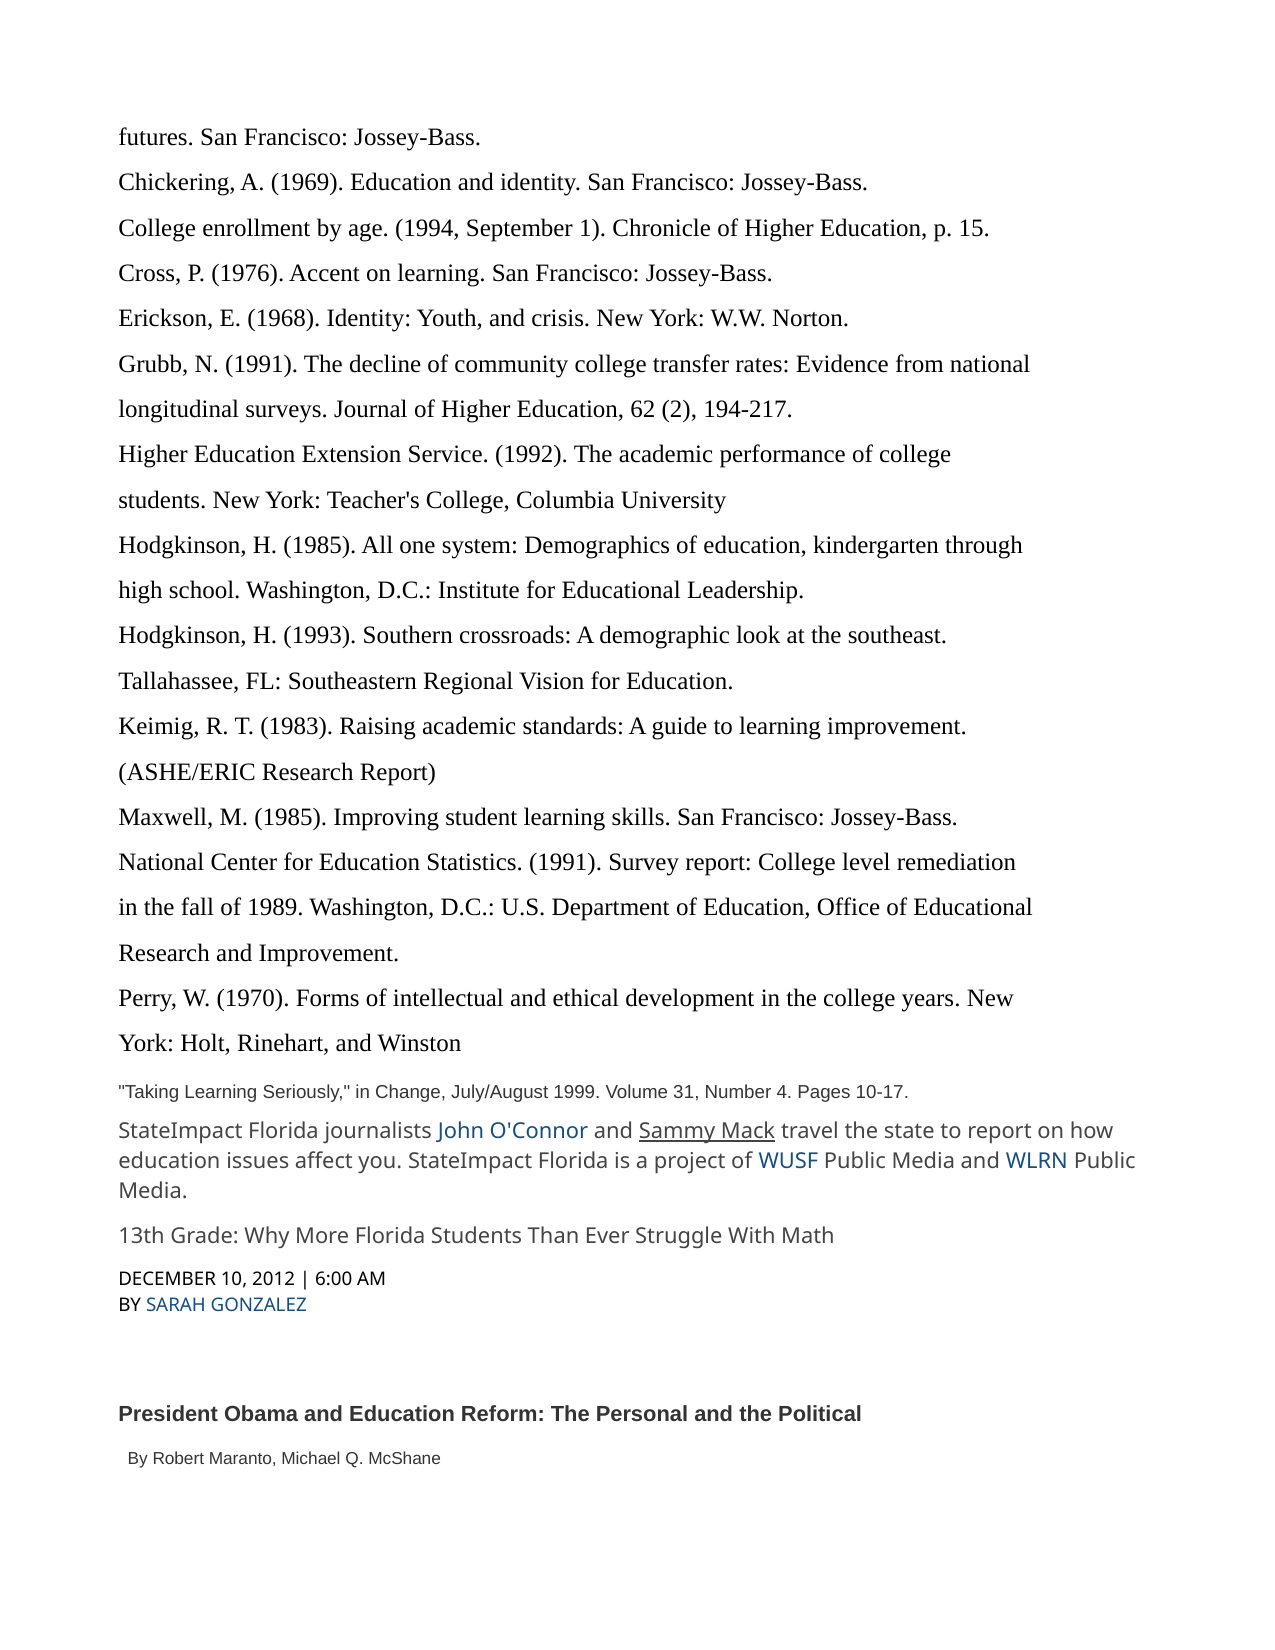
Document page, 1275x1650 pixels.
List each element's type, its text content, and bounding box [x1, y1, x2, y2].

text in the fall of 1989. Washington, D.C.: U.S. Department of Education, Office of Educational [118, 888, 1157, 921]
text StateImpact Florida journalists John O'Connor and Sammy Mack travel the state to report on how education issues affect you. StateImpact Florida is a project of WUSF Public Media and WLRN Public Media. [118, 1115, 1157, 1204]
text York: Holt, Rinehart, and Winston [118, 1024, 1157, 1057]
text students. New York: Teacher's College, Columbia University [118, 481, 1157, 513]
text Grubb, N. (1991). The decline of community college transfer rates: Evidence from national [118, 345, 1157, 377]
text Chickering, A. (1969). Education and identity. San Francisco: Jossey-Bass. [118, 163, 1157, 196]
text National Center for Education Statistics. (1991). Survey report: College level remediation [118, 843, 1157, 876]
text College enrollment by age. (1994, September 1). Chronicle of Higher Education, p. 15. [118, 209, 1157, 242]
text Hodgkinson, H. (1985). All one system: Demographics of education, kindergarten through [118, 526, 1157, 559]
subtitle DECEMBER 10, 2012 | 6:00 AM [118, 1265, 462, 1291]
subtitle BY SARAH GONZALEZ [118, 1291, 462, 1316]
text Maxwell, M. (1985). Improving student learning skills. San Francisco: Jossey-Bass. [118, 798, 1157, 831]
text (ASHE/ERIC Research Report) [118, 752, 1157, 785]
text Erickson, E. (1968). Identity: Youth, and crisis. New York: W.W. Norton. [118, 299, 1157, 332]
text Perry, W. (1970). Forms of intellectual and ethical development in the college years. New [118, 979, 1157, 1012]
text Cross, P. (1976). Accent on learning. San Francisco: Jossey-Bass. [118, 254, 1157, 287]
text high school. Washington, D.C.: Institute for Educational Leadership. [118, 571, 1157, 604]
text By Robert Maranto, Michael Q. McShane [121, 1441, 1157, 1470]
text longitudinal surveys. Journal of Higher Education, 62 (2), 194-217. [118, 390, 1157, 423]
text Keimig, R. T. (1983). Raising academic standards: A guide to learning improvement. [118, 707, 1157, 740]
text Higher Education Extension Service. (1992). The academic performance of college [118, 435, 1157, 468]
text Hodgkinson, H. (1993). Southern crossroads: A demographic look at the southeast. [118, 617, 1157, 649]
text Tallahassee, FL: Southeastern Regional Vision for Education. [118, 662, 1157, 695]
text Research and Improvement. [118, 934, 1157, 967]
text futures. San Francisco: Jossey-Bass. [118, 118, 1157, 151]
text "Taking Learning Seriously," in Change, July/August 1999. Volume 31, Number 4. Pages 10-17. [118, 1070, 1157, 1102]
subtitle President Obama and Education Reform: The Personal and the Political [118, 1397, 1157, 1426]
subtitle 13th Grade: Why More Florida Students Than Ever Struggle With Math [118, 1220, 1157, 1250]
